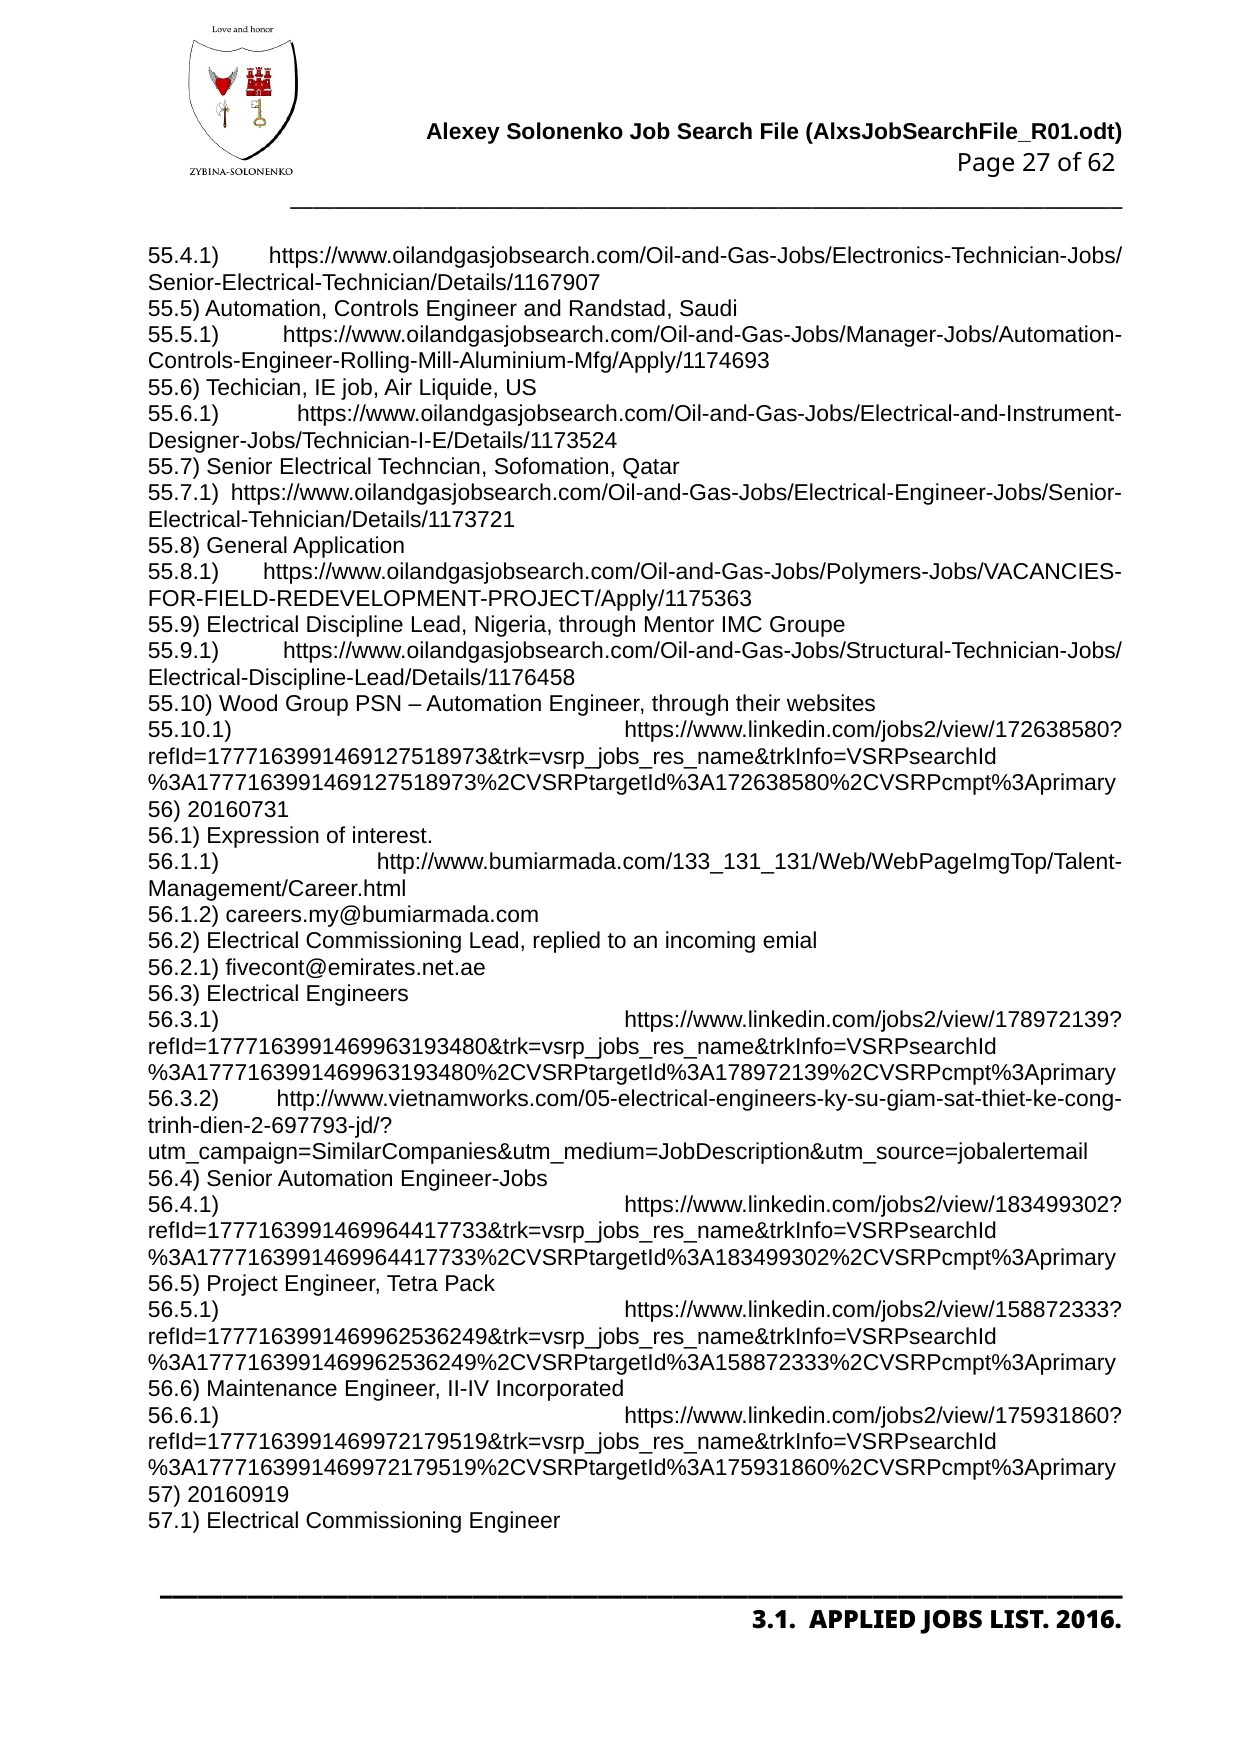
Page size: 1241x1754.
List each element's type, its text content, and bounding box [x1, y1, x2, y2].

picture [185, 22, 303, 186]
text 55.6) Techician, IE job, Air Liquide, US [148, 374, 1122, 400]
text 55.9.1) https://www.oilandgasjobsearch.com/Oil-and-Gas-Jobs/Structural-Technician-Jobs/Electrical-Discipline-Lead/Details/1176458 [148, 637, 1122, 690]
text 57) 20160919 [148, 1481, 1122, 1507]
text 55.7) Senior Electrical Techncian, Sofomation, Qatar [148, 453, 1122, 479]
text 55.5) Automation, Controls Engineer and Randstad, Saudi [148, 295, 1122, 321]
text 56.4.1) https://www.linkedin.com/jobs2/view/183499302?refId=1777163991469964417733&trk=vsrp_jobs_res_name&trkInfo=VSRPsearchId%3A1777163991469964417733%2CVSRPtargetId%3A183499302%2CVSRPcmpt%3Aprimary [148, 1191, 1122, 1270]
text 57.1) Electrical Commissioning Engineer [148, 1507, 1122, 1533]
text 55.5.1) https://www.oilandgasjobsearch.com/Oil-and-Gas-Jobs/Manager-Jobs/Automation-Controls-Engineer-Rolling-Mill-Aluminium-Mfg/Apply/1174693 [148, 321, 1122, 374]
text 55.10.1) https://www.linkedin.com/jobs2/view/172638580?refId=1777163991469127518973&trk=vsrp_jobs_res_name&trkInfo=VSRPsearchId%3A1777163991469127518973%2CVSRPtargetId%3A172638580%2CVSRPcmpt%3Aprimary [148, 716, 1122, 796]
text 55.10) Wood Group PSN – Automation Engineer, through their websites [148, 690, 1122, 716]
text 56.1) Expression of interest. [148, 822, 1122, 848]
text 56.3) Electrical Engineers [148, 980, 1122, 1006]
text 56.1.2) careers.my@bumiarmada.com [148, 901, 1122, 927]
text 55.8.1) https://www.oilandgasjobsearch.com/Oil-and-Gas-Jobs/Polymers-Jobs/VACANCIES-FOR-FIELD-REDEVELOPMENT-PROJECT/Apply/1175363 [148, 558, 1122, 611]
text 56) 20160731 [148, 796, 1122, 822]
text 55.8) General Application [148, 532, 1122, 558]
text 56.3.2) http://www.vietnamworks.com/05-electrical-engineers-ky-su-giam-sat-thiet-ke-cong-trinh-dien-2-697793-jd/?utm_campaign=SimilarCompanies&utm_medium=JobDescription&utm_source=jobalertemail [148, 1085, 1122, 1164]
text 55.9) Electrical Discipline Lead, Nigeria, through Mentor IMC Groupe [148, 611, 1122, 637]
text 56.6.1) https://www.linkedin.com/jobs2/view/175931860?refId=1777163991469972179519&trk=vsrp_jobs_res_name&trkInfo=VSRPsearchId%3A1777163991469972179519%2CVSRPtargetId%3A175931860%2CVSRPcmpt%3Aprimary [148, 1402, 1122, 1481]
text 56.5) Project Engineer, Tetra Pack [148, 1270, 1122, 1296]
text 56.6) Maintenance Engineer, II-IV Incorporated [148, 1375, 1122, 1402]
text 55.7.1) https://www.oilandgasjobsearch.com/Oil-and-Gas-Jobs/Electrical-Engineer-Jobs/Senior-Electrical-Tehnician/Details/1173721 [148, 479, 1122, 532]
text 56.1.1) http://www.bumiarmada.com/133_131_131/Web/WebPageImgTop/Talent-Management/Career.html [148, 848, 1122, 901]
text 56.3.1) https://www.linkedin.com/jobs2/view/178972139?refId=1777163991469963193480&trk=vsrp_jobs_res_name&trkInfo=VSRPsearchId%3A1777163991469963193480%2CVSRPtargetId%3A178972139%2CVSRPcmpt%3Aprimary [148, 1006, 1122, 1085]
text 56.5.1) https://www.linkedin.com/jobs2/view/158872333?refId=1777163991469962536249&trk=vsrp_jobs_res_name&trkInfo=VSRPsearchId%3A1777163991469962536249%2CVSRPtargetId%3A158872333%2CVSRPcmpt%3Aprimary [148, 1296, 1122, 1375]
text 56.2.1) fivecont@emirates.net.ae [148, 954, 1122, 980]
text 56.4) Senior Automation Engineer-Jobs [148, 1164, 1122, 1191]
text 56.2) Electrical Commissioning Lead, replied to an incoming emial [148, 927, 1122, 954]
text 55.4.1) https://www.oilandgasjobsearch.com/Oil-and-Gas-Jobs/Electronics-Technician-Jobs/Senior-Electrical-Technician/Details/1167907 [148, 242, 1122, 295]
text 55.6.1) https://www.oilandgasjobsearch.com/Oil-and-Gas-Jobs/Electrical-and-Instrument-Designer-Jobs/Technician-I-E/Details/1173524 [148, 400, 1122, 453]
